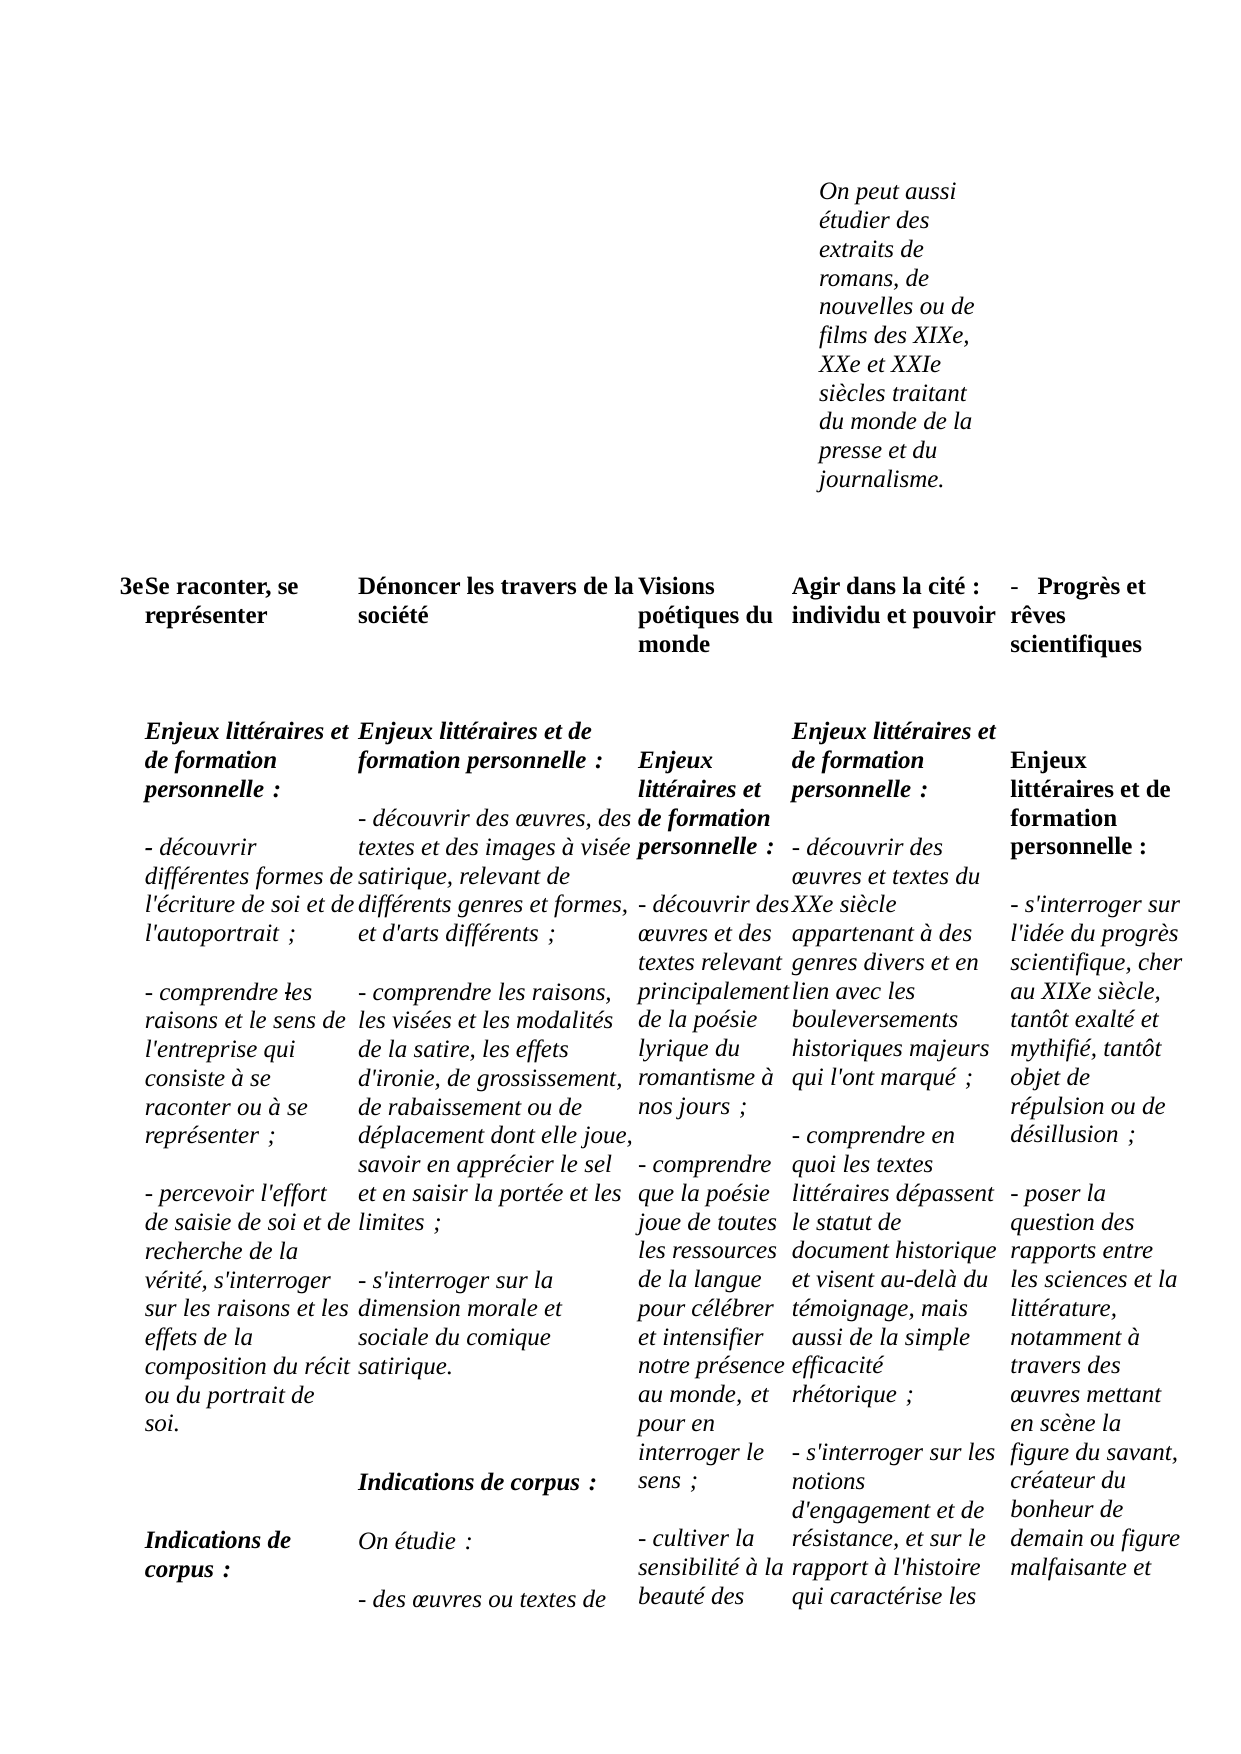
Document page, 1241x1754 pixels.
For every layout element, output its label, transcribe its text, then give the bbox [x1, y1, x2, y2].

table_cell On peut aussi étudier des extraits de romans, de nouvelles ou de films des XIXe, XXe et XXIe siècles traitant du monde de la presse et du journalisme. [819, 118, 977, 522]
table_cell [977, 118, 983, 522]
table_header - Progrès et rêves scientifiques Enjeux littéraires et de formation personnelle : - s'interroger sur l'idée du progrès scientifique, cher au XIXe siècle, tantôt exalté et mythifié, tantôt objet de répulsion ou de désillusion ; - poser la question des rapports entre les sciences et la littérature, notamment à travers des œuvres mettant en scène la figure du savant, créateur du bonheur de demain ou figure malfaisante et [1010, 571, 1187, 1613]
table_header Dénoncer les travers de la société Enjeux littéraires et de formation personnelle : - découvrir des œuvres, des textes et des images à visée satirique, relevant de différents genres et formes, et d'arts différents ; - comprendre les raisons, les visées et les modalités de la satire, les effets d'ironie, de grossissement, de rabaissement ou de déplacement dont elle joue, savoir en apprécier le sel et en saisir la portée et les limites ; - s'interroger sur la dimension morale et sociale du comique satirique. Indications de corpus : On étudie : - des œuvres ou textes de [358, 571, 638, 1613]
table_cell [373, 118, 622, 522]
table_header [1004, 571, 1010, 1613]
table_header 3e [118, 571, 144, 1613]
table_cell [623, 118, 819, 522]
table_cell [145, 118, 373, 522]
table_header [1187, 571, 1193, 1613]
table_header Se raconter, se représenter Enjeux littéraires et de formation personnelle : - découvrir différentes formes de l'écriture de soi et de l'autoportrait ; - comprendre les raisons et le sens de l'entreprise qui consiste à se raconter ou à se représenter ; - percevoir l'effort de saisie de soi et de recherche de la vérité, s'interroger sur les raisons et les effets de la composition du récit ou du portrait de soi. Indications de corpus : On étudie : - un livre relevant de l'autobiographie ou du roman autobiographique (lecture intégrale) ou - des extraits d'œuvres de différents siècles et genres, relevant de diverses formes du récit de soi et de l'autoportrait : essai, mémoires, autobiographie, roman autobiographique, journaux et correspondances intimes, etc. Le groupement peut intégrer des exemples majeurs de l'autoportrait ou de l'autobiographie dans d'autres arts (peinture, photographie ou images animées - vidéo ou cinéma). [145, 571, 358, 1613]
table_header Visions poétiques du monde Enjeux littéraires et de formation personnelle : - découvrir des œuvres et des textes relevant principalement de la poésie lyrique du romantisme à nos jours ; - comprendre que la poésie joue de toutes les ressources de la langue pour célébrer et intensifier notre présence au monde, et pour en interroger le sens ; - cultiver la sensibilité à la beauté des [638, 571, 792, 1613]
table_cell [983, 118, 1183, 522]
table_header Agir dans la cité : individu et pouvoir Enjeux littéraires et de formation personnelle : - découvrir des œuvres et textes du XXe siècle appartenant à des genres divers et en lien avec les bouleversements historiques majeurs qui l'ont marqué ; - comprendre en quoi les textes littéraires dépassent le statut de document historique et visent au-delà du témoignage, mais aussi de la simple efficacité rhétorique ; - s'interroger sur les notions d'engagement et de résistance, et sur le rapport à l'histoire qui caractérise les [792, 571, 1004, 1613]
table_cell [118, 118, 144, 522]
